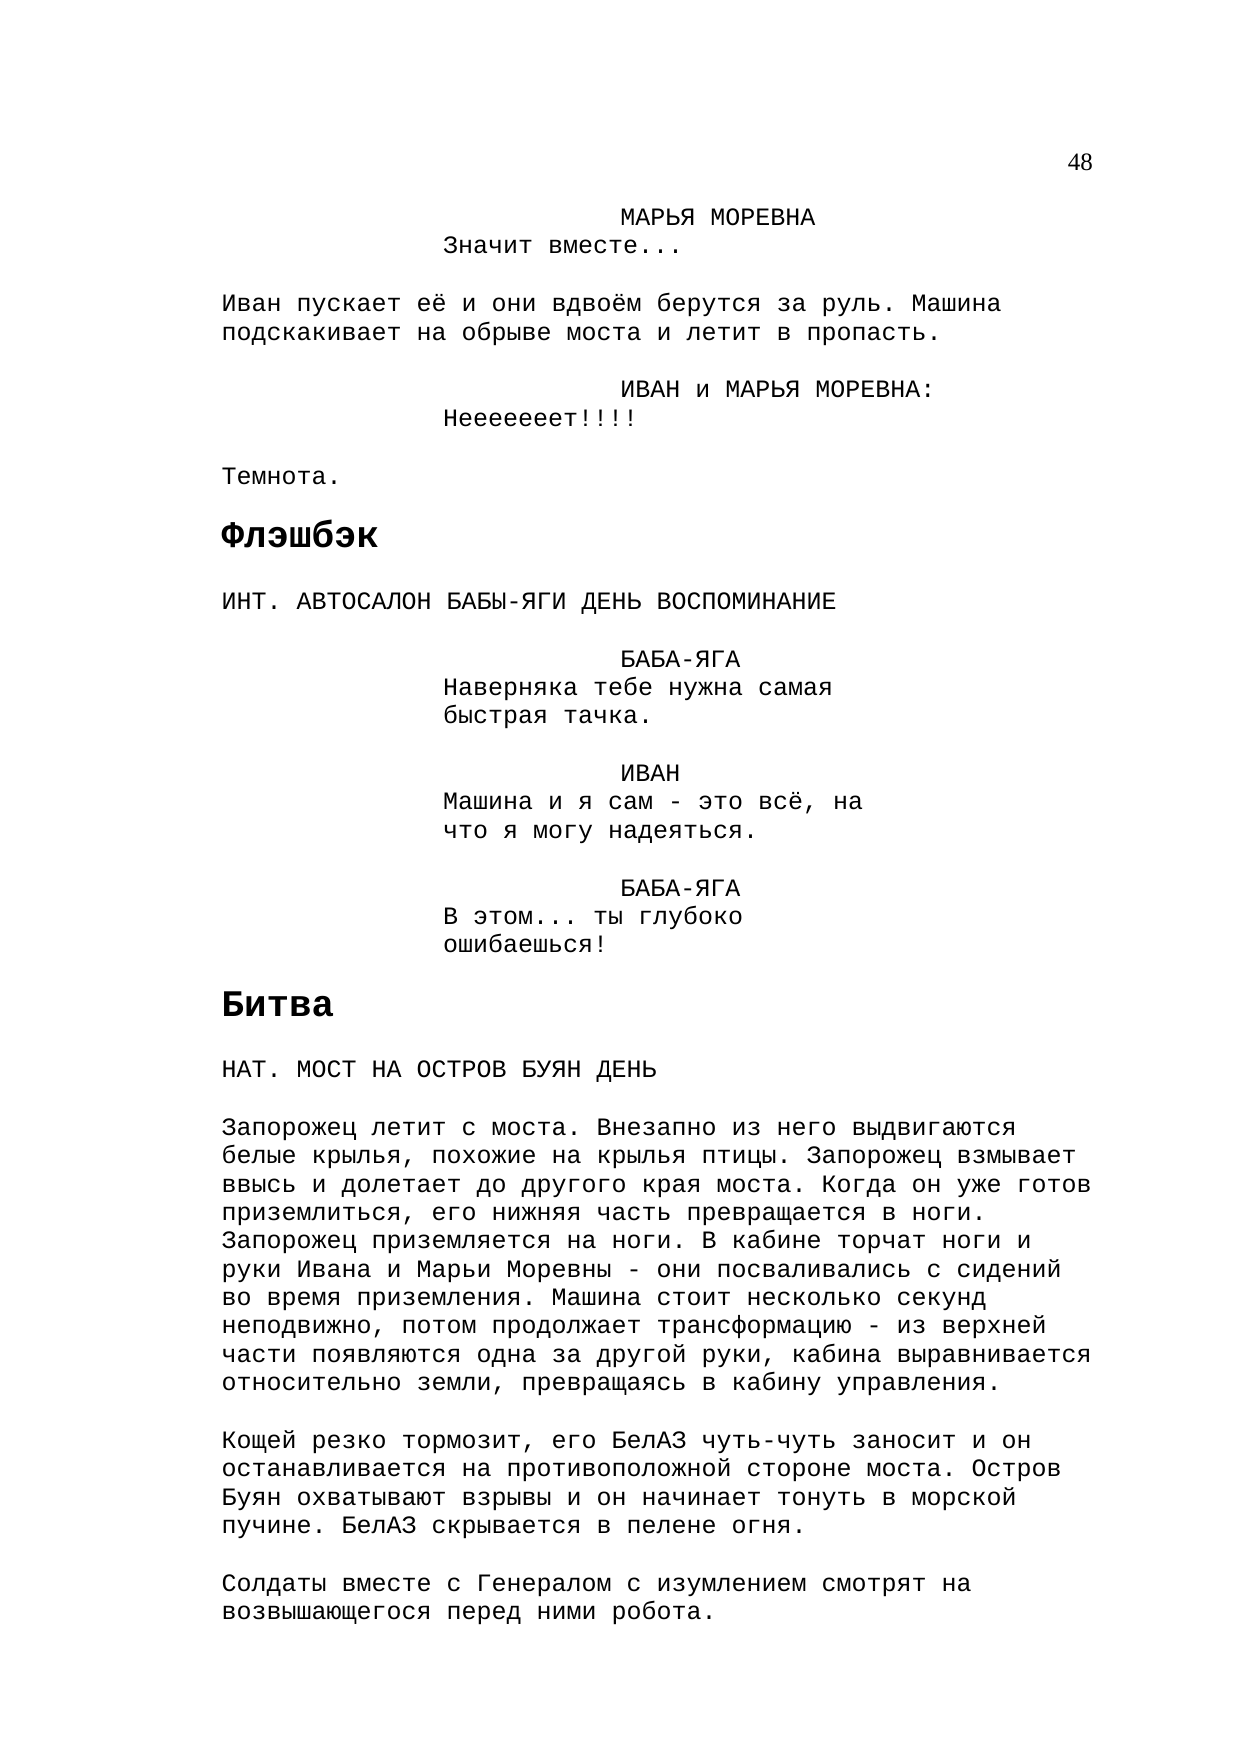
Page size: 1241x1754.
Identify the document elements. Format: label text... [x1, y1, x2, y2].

subtitle Флэшбэк [221, 516, 1093, 559]
text БАБА-ЯГА [620, 646, 1093, 674]
text Солдаты вместе с Генералом с изумлением смотрят на возвышающегося перед ними робота. [221, 1570, 1093, 1627]
text Иван пускает её и они вдвоём берутся за руль. Машина подскакивает на обрыве моста и летит в пропасть. [221, 291, 1093, 348]
subtitle Битва [221, 985, 1093, 1027]
text БАБА-ЯГА [620, 875, 1093, 903]
text Запорожец летит с моста. Внезапно из него выдвигаются белые крылья, похожие на крылья птицы. Запорожец взмывает ввысь и долетает до другого края моста. Когда он уже готов приземлиться, его нижняя часть превращается в ноги. Запорожец приземляется на ноги. В кабине торчат ноги и руки Ивана и Марьи Моревны - они посваливались с сидений во время приземления. Машина стоит несколько секунд неподвижно, потом продолжает трансформацию - из верхней части появляются одна за другой руки, кабина выравнивается относительно земли, превращаясь в кабину управления. [221, 1115, 1093, 1398]
text МАРЬЯ МОРЕВНА [620, 205, 1093, 233]
text Нееееееет!!!! [443, 405, 871, 434]
text ИВАН [620, 761, 1093, 789]
text Кощей резко тормозит, его БелАЗ чуть-чуть заносит и он останавливается на противоположной стороне моста. Остров Буян охватывают взрывы и он начинает тонуть в морской пучине. БелАЗ скрывается в пелене огня. [221, 1427, 1093, 1541]
text НАТ. МОСТ НА ОСТРОВ БУЯН ДЕНЬ [221, 1057, 1093, 1085]
text Значит вместе... [443, 233, 871, 261]
text ИВАН и МАРЬЯ МОРЕВНА: [620, 377, 1093, 405]
text ИНТ. АВТОСАЛОН БАБЫ-ЯГИ ДЕНЬ ВОСПОМИНАНИЕ [221, 588, 1093, 617]
text Наверняка тебе нужна самая быстрая тачка. [443, 674, 871, 731]
text Темнота. [221, 463, 1093, 492]
text В этом... ты глубоко ошибаешься! [443, 903, 871, 960]
text Машина и я сам - это всё, на что я могу надеяться. [443, 789, 871, 846]
